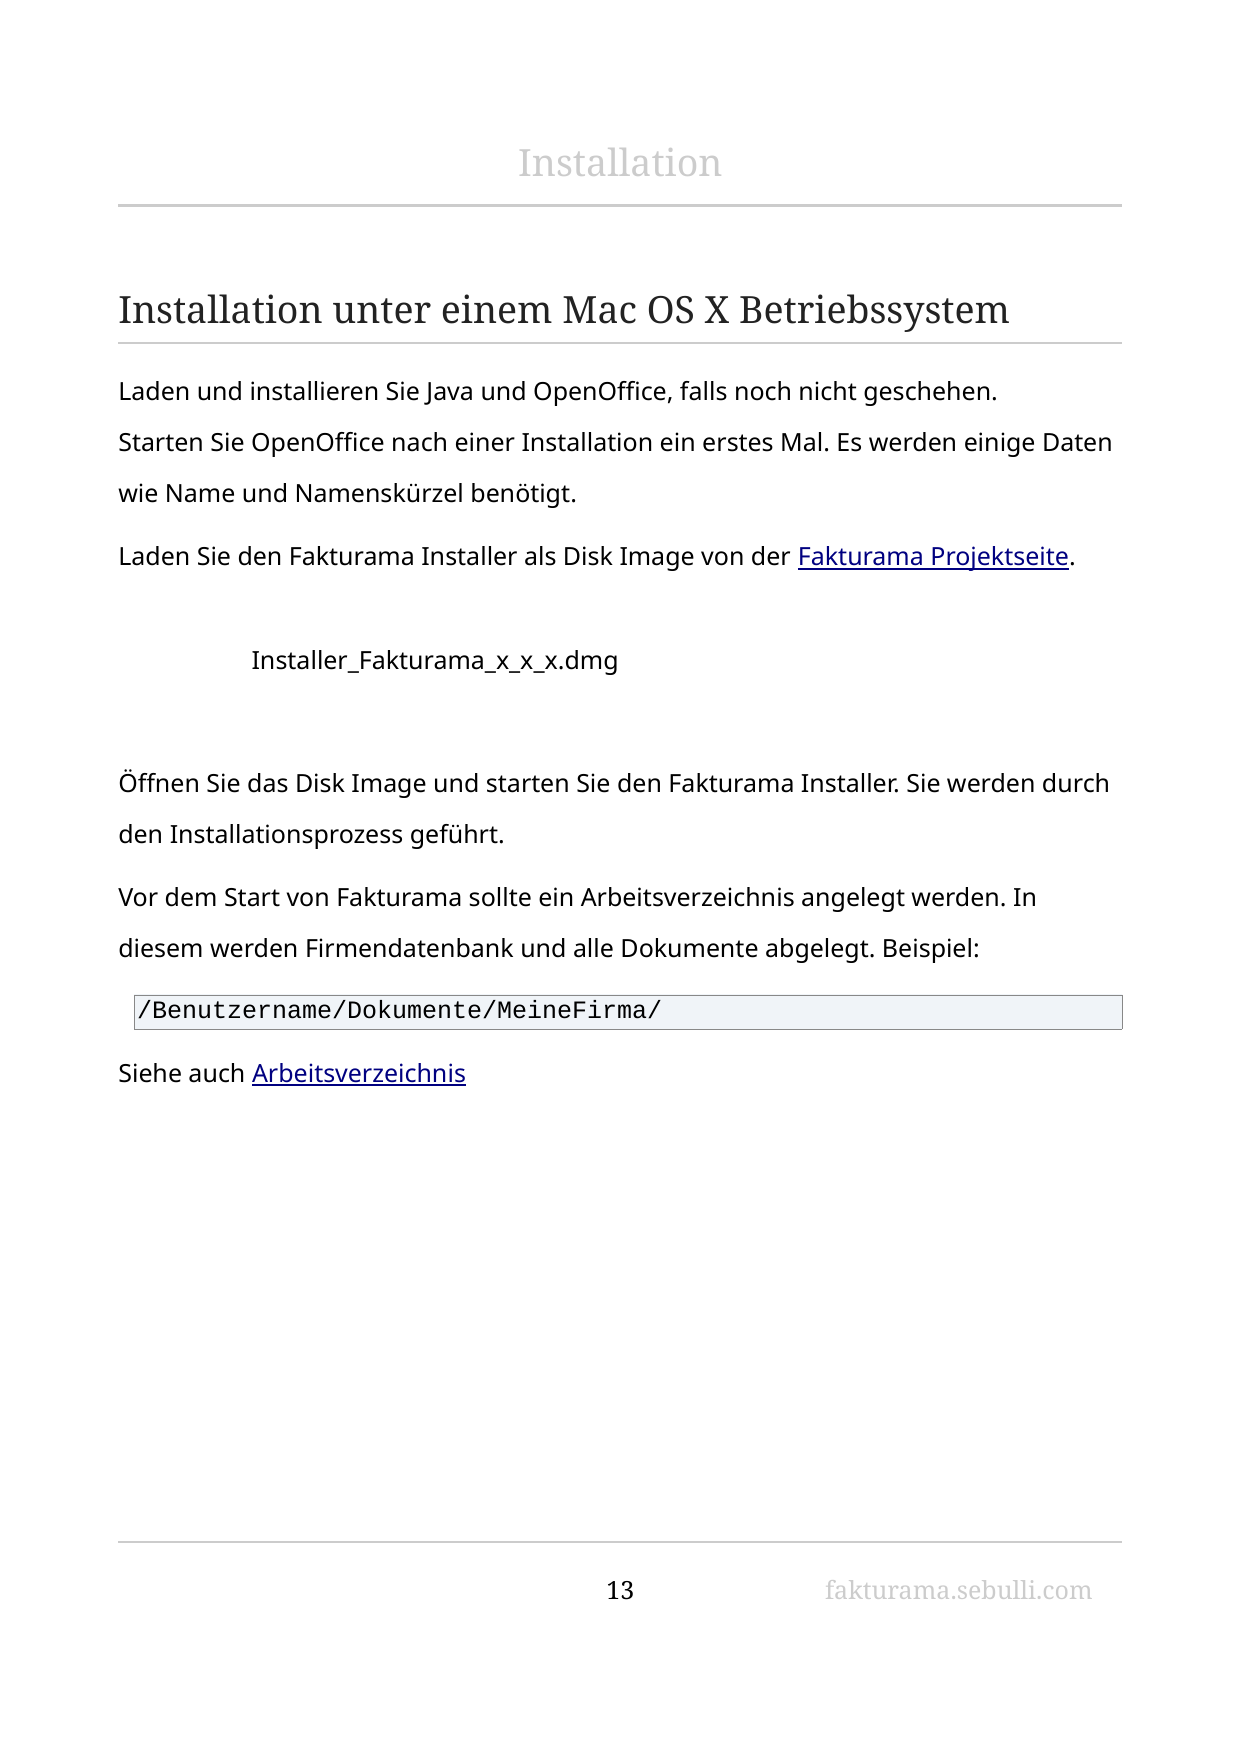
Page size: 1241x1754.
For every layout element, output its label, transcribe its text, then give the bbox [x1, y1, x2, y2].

subtitle Installation unter einem Mac OS X Betriebssystem [118, 283, 1122, 342]
text Laden und installieren Sie Java und OpenOffice, falls noch nicht geschehen. Starten Sie OpenOffice nach einer Installation ein erstes Mal. Es werden einige Daten wie Name und Namenskürzel benötigt. [118, 373, 1122, 509]
text Vor dem Start von Fakturama sollte ein Arbeitsverzeichnis angelegt werden. In diesem werden Firmendatenbank und alle Dokumente abgelegt. Beispiel: [118, 880, 1122, 965]
text Siehe auch Arbeitsverzeichnis [118, 1056, 1122, 1089]
text Öffnen Sie das Disk Image und starten Sie den Fakturama Installer. Sie werden durch den Installationsprozess geführt. [118, 765, 1122, 850]
text /Benutzername/Dokumente/MeineFirma/ [135, 996, 1122, 1029]
text Laden Sie den Fakturama Installer als Disk Image von der Fakturama Projektseite. [118, 539, 1122, 573]
text Installer_Fakturama_x_x_x.dmg [118, 603, 1122, 736]
